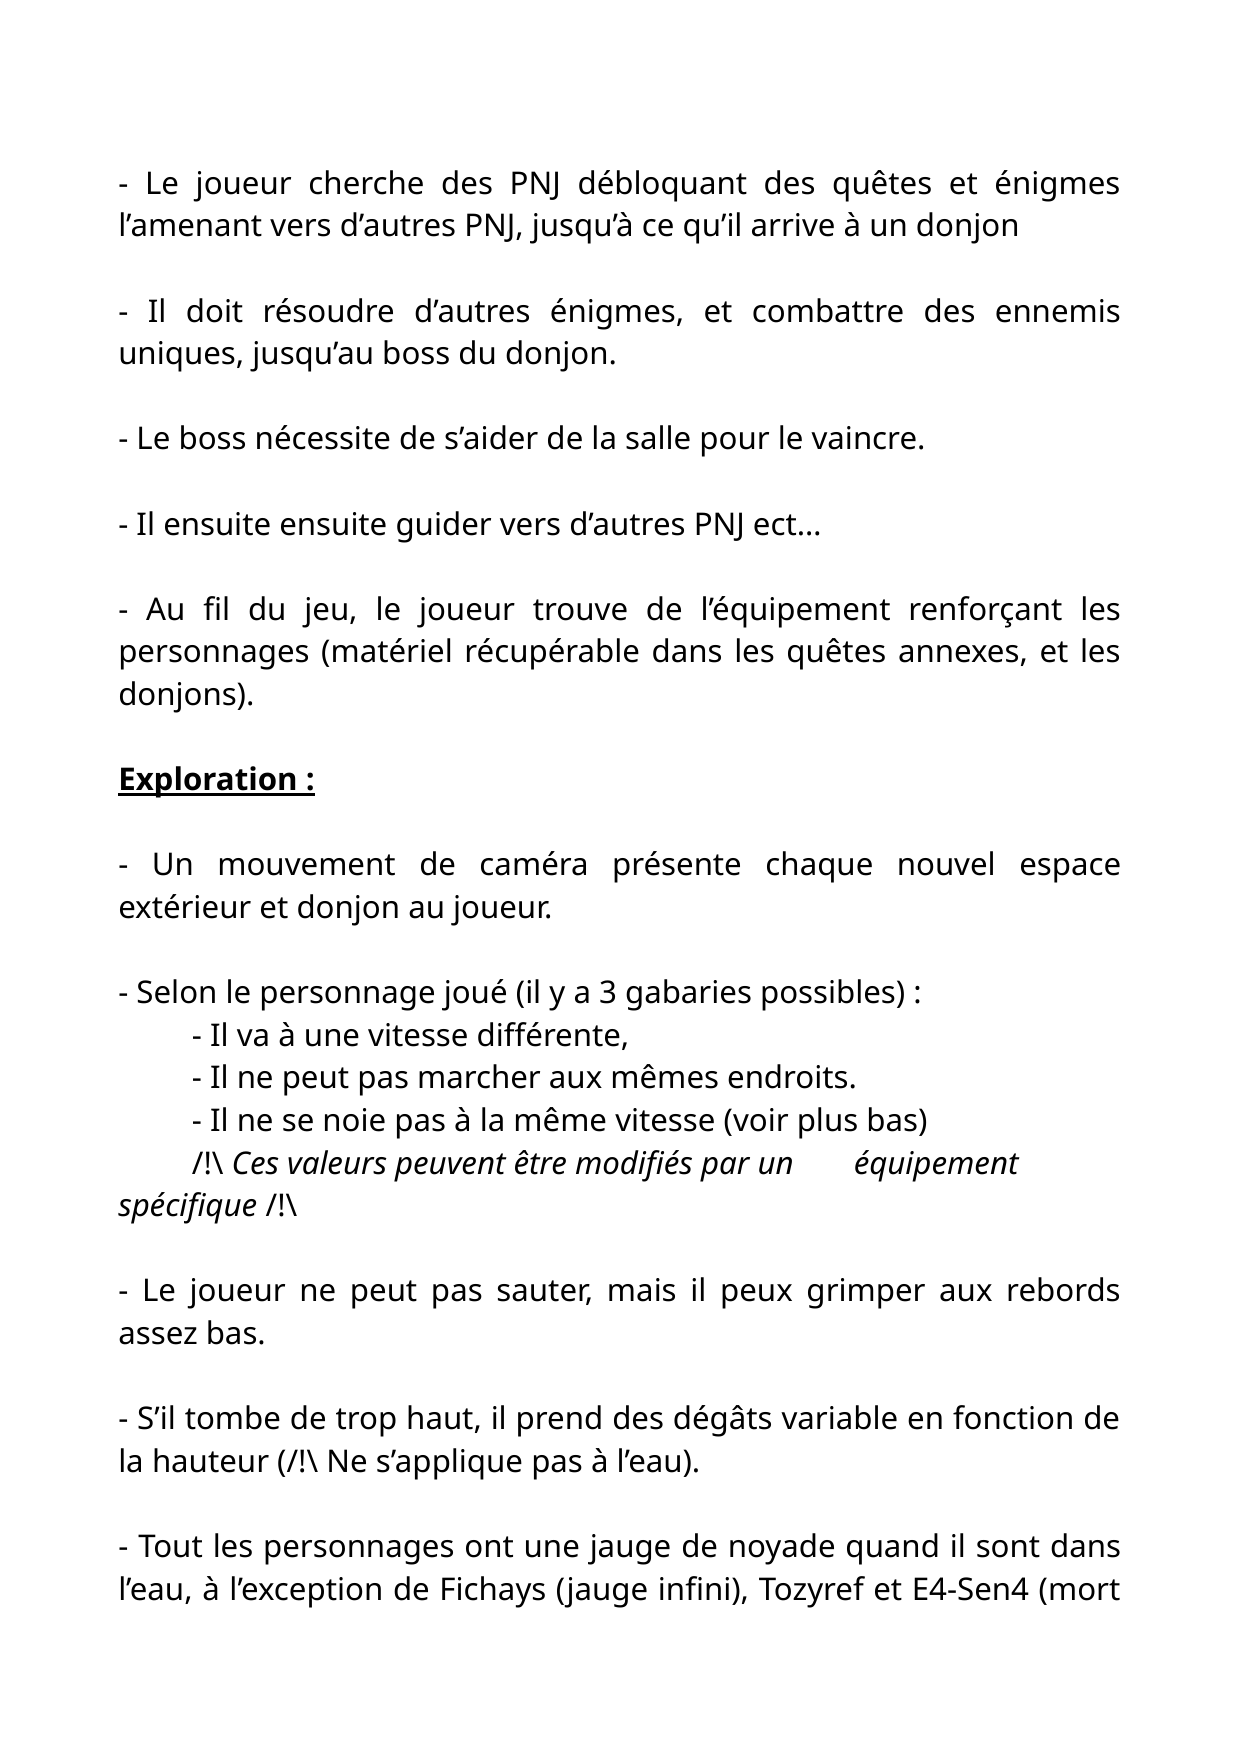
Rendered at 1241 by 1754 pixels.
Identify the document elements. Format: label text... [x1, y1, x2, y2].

text Exploration : [118, 757, 1122, 800]
text - Un mouvement de caméra présente chaque nouvel espace extérieur et donjon au joueur. [118, 842, 1122, 928]
text - Il ne se noie pas à la même vitesse (voir plus bas) [118, 1098, 1122, 1141]
text - S’il tombe de trop haut, il prend des dégâts variable en fonction de la hauteur (/!\ Ne s’applique pas à l’eau). [118, 1396, 1122, 1481]
text /!\ Ces valeurs peuvent être modifiés par un équipement spécifique /!\ [118, 1141, 1122, 1226]
text - Au fil du jeu, le joueur trouve de l’équipement renforçant les personnages (matériel récupérable dans les quêtes annexes, et les donjons). [118, 587, 1122, 714]
text - Tout les personnages ont une jauge de noyade quand il sont dans l’eau, à l’exception de Fichays (jauge infini), Tozyref et E4-Sen4 (mort [118, 1524, 1122, 1609]
text - Il doit résoudre d’autres énigmes, et combattre des ennemis uniques, jusqu’au boss du donjon. [118, 288, 1122, 374]
text - Le joueur ne peut pas sauter, mais il peux grimper aux rebords assez bas. [118, 1268, 1122, 1354]
text - Il ne peut pas marcher aux mêmes endroits. [118, 1055, 1122, 1098]
text - Il va à une vitesse différente, [118, 1013, 1122, 1055]
text - Le boss nécessite de s’aider de la salle pour le vaincre. [118, 416, 1122, 459]
text - Selon le personnage joué (il y a 3 gabaries possibles) : [118, 970, 1122, 1013]
text - Le joueur cherche des PNJ débloquant des quêtes et énigmes l’amenant vers d’autres PNJ, jusqu’à ce qu’il arrive à un donjon [118, 161, 1122, 246]
text - Il ensuite ensuite guider vers d’autres PNJ ect… [118, 502, 1122, 544]
